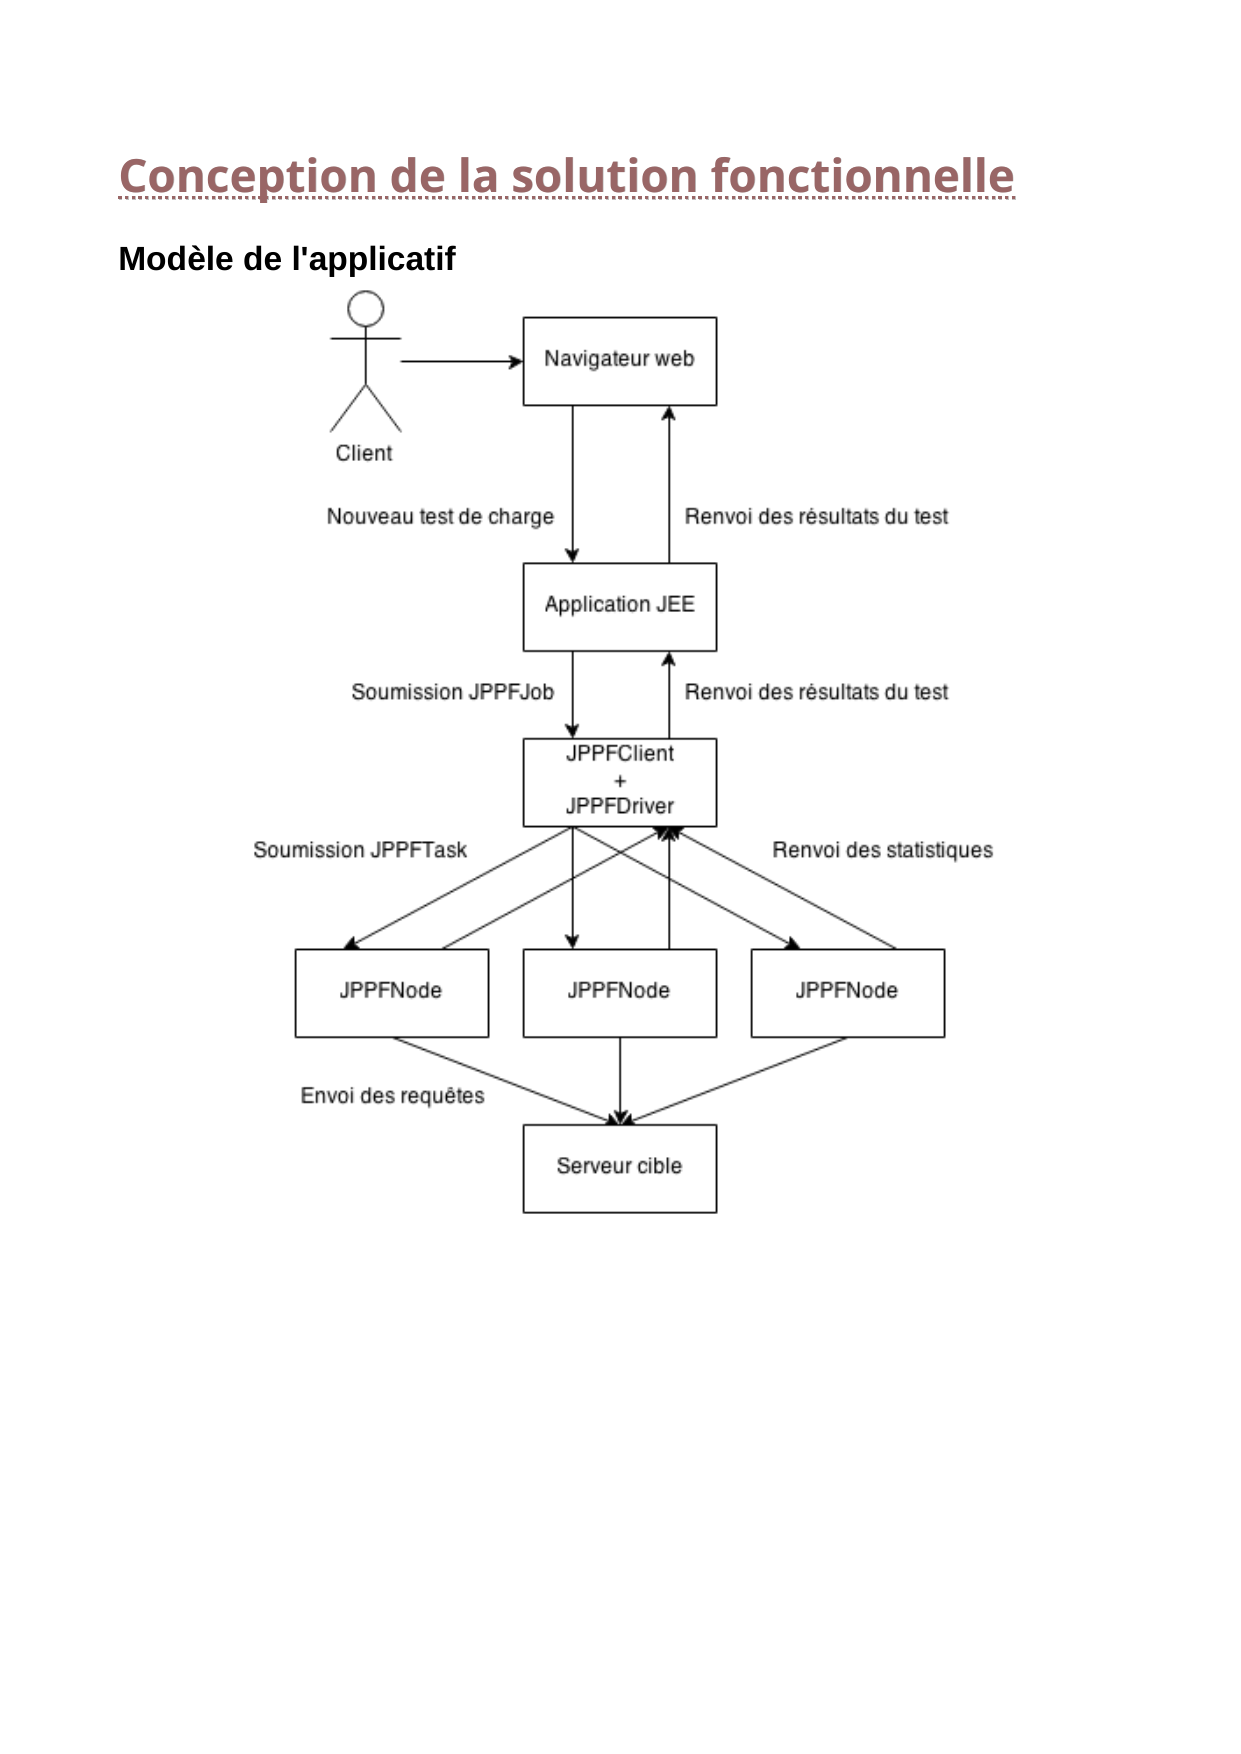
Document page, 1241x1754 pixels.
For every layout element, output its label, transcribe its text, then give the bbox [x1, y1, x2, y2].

subtitle Modèle de l'applicatif [118, 239, 1122, 277]
subtitle Conception de la solution fonctionnelle [118, 143, 1122, 206]
picture [118, 290, 1123, 1221]
